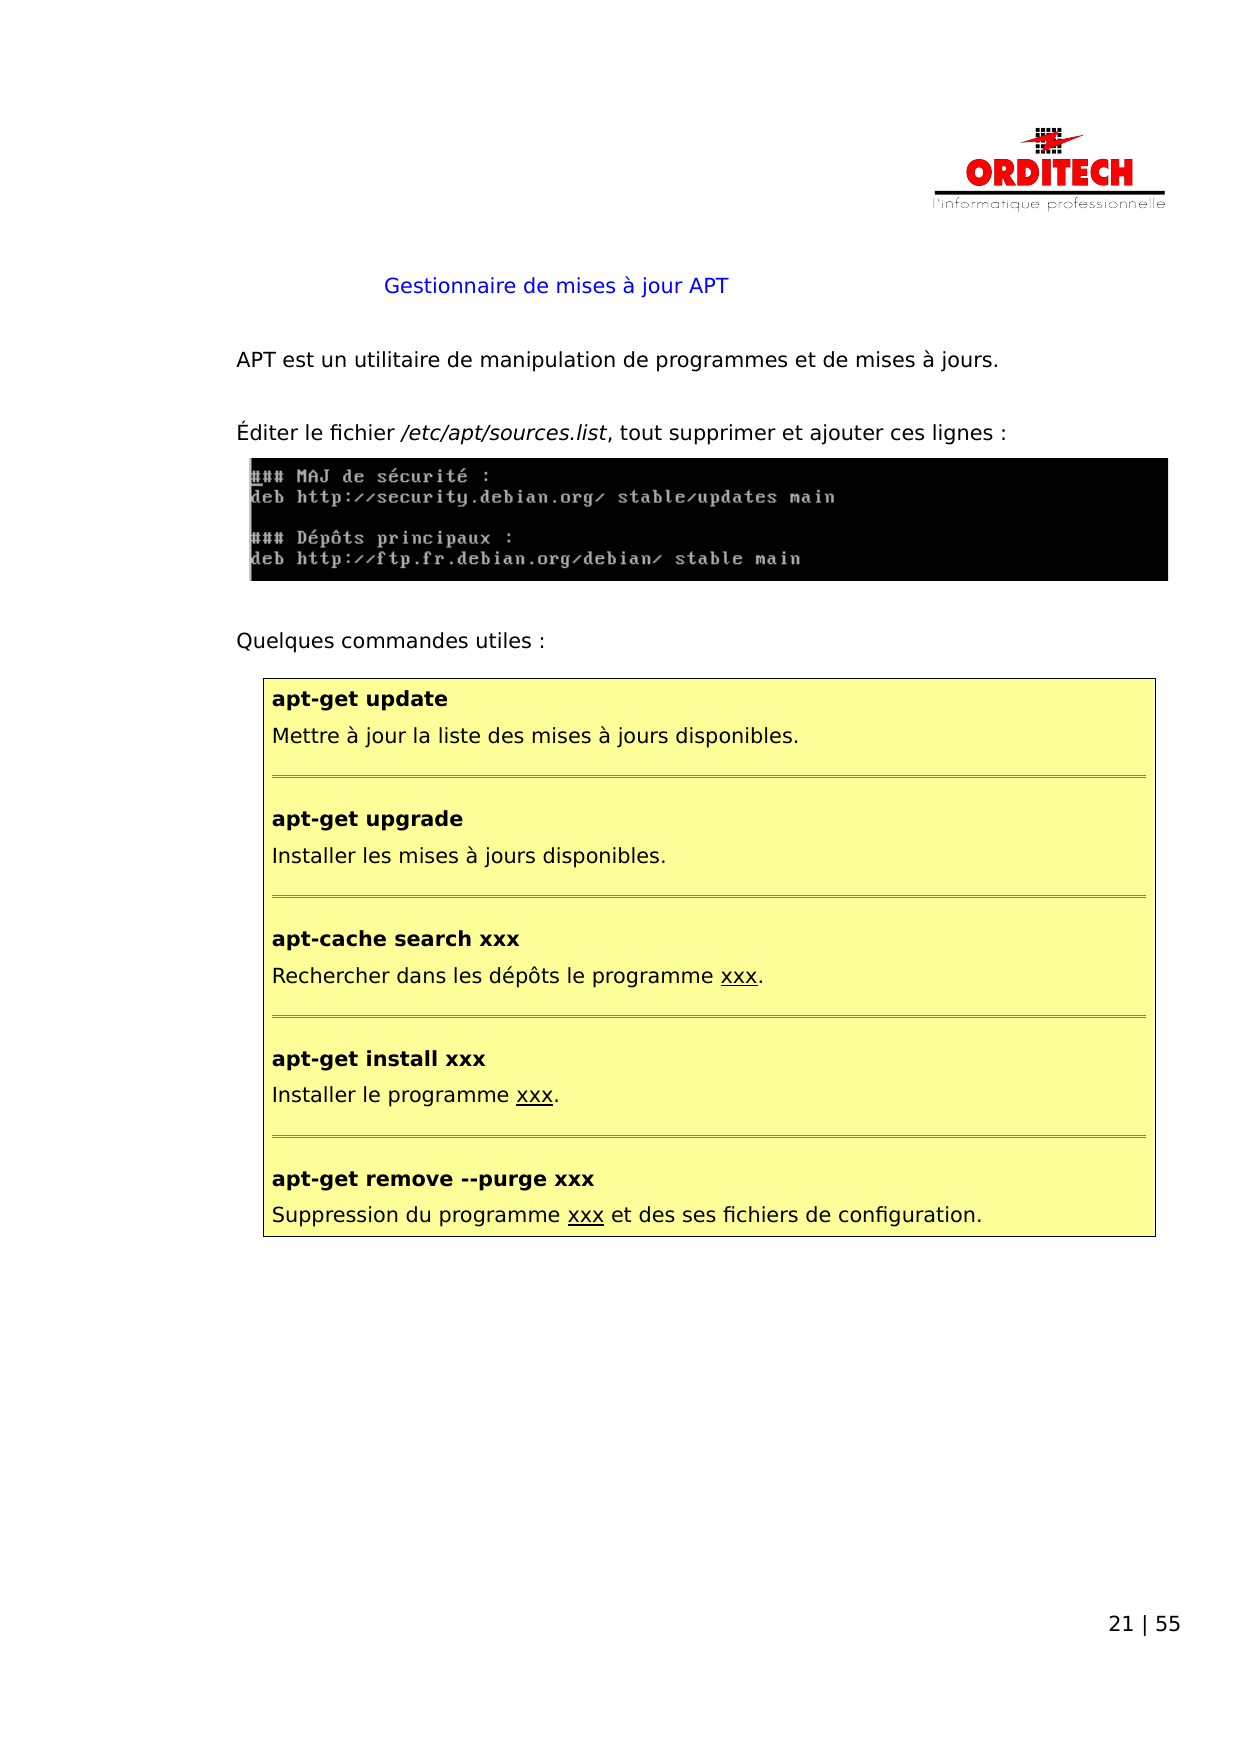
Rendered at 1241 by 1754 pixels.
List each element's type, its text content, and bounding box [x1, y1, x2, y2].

text APT est un utilitaire de manipulation de programmes et de mises à jours. [236, 348, 1181, 372]
text Suppression du programme xxx et des ses fichiers de configuration. [272, 1203, 1146, 1228]
text apt-get install xxx [272, 1047, 1146, 1071]
text Éditer le fichier /etc/apt/sources.list, tout supprimer et ajouter ces lignes : [236, 421, 1181, 446]
text apt-cache search xxx [272, 927, 1146, 951]
text apt-get update [272, 687, 1146, 711]
text Quelques commandes utiles : [236, 629, 1181, 654]
text apt-get upgrade [272, 807, 1146, 831]
text Mettre à jour la liste des mises à jours disponibles. [272, 724, 1146, 748]
picture [920, 118, 1182, 221]
text Installer le programme xxx. [272, 1083, 1146, 1108]
text Rechercher dans les dépôts le programme xxx. [272, 964, 1146, 988]
text apt-get remove --purge xxx [272, 1167, 1146, 1191]
text Installer les mises à jours disponibles. [272, 844, 1146, 868]
picture [249, 458, 1169, 581]
text Gestionnaire de mises à jour APT [236, 274, 1181, 298]
